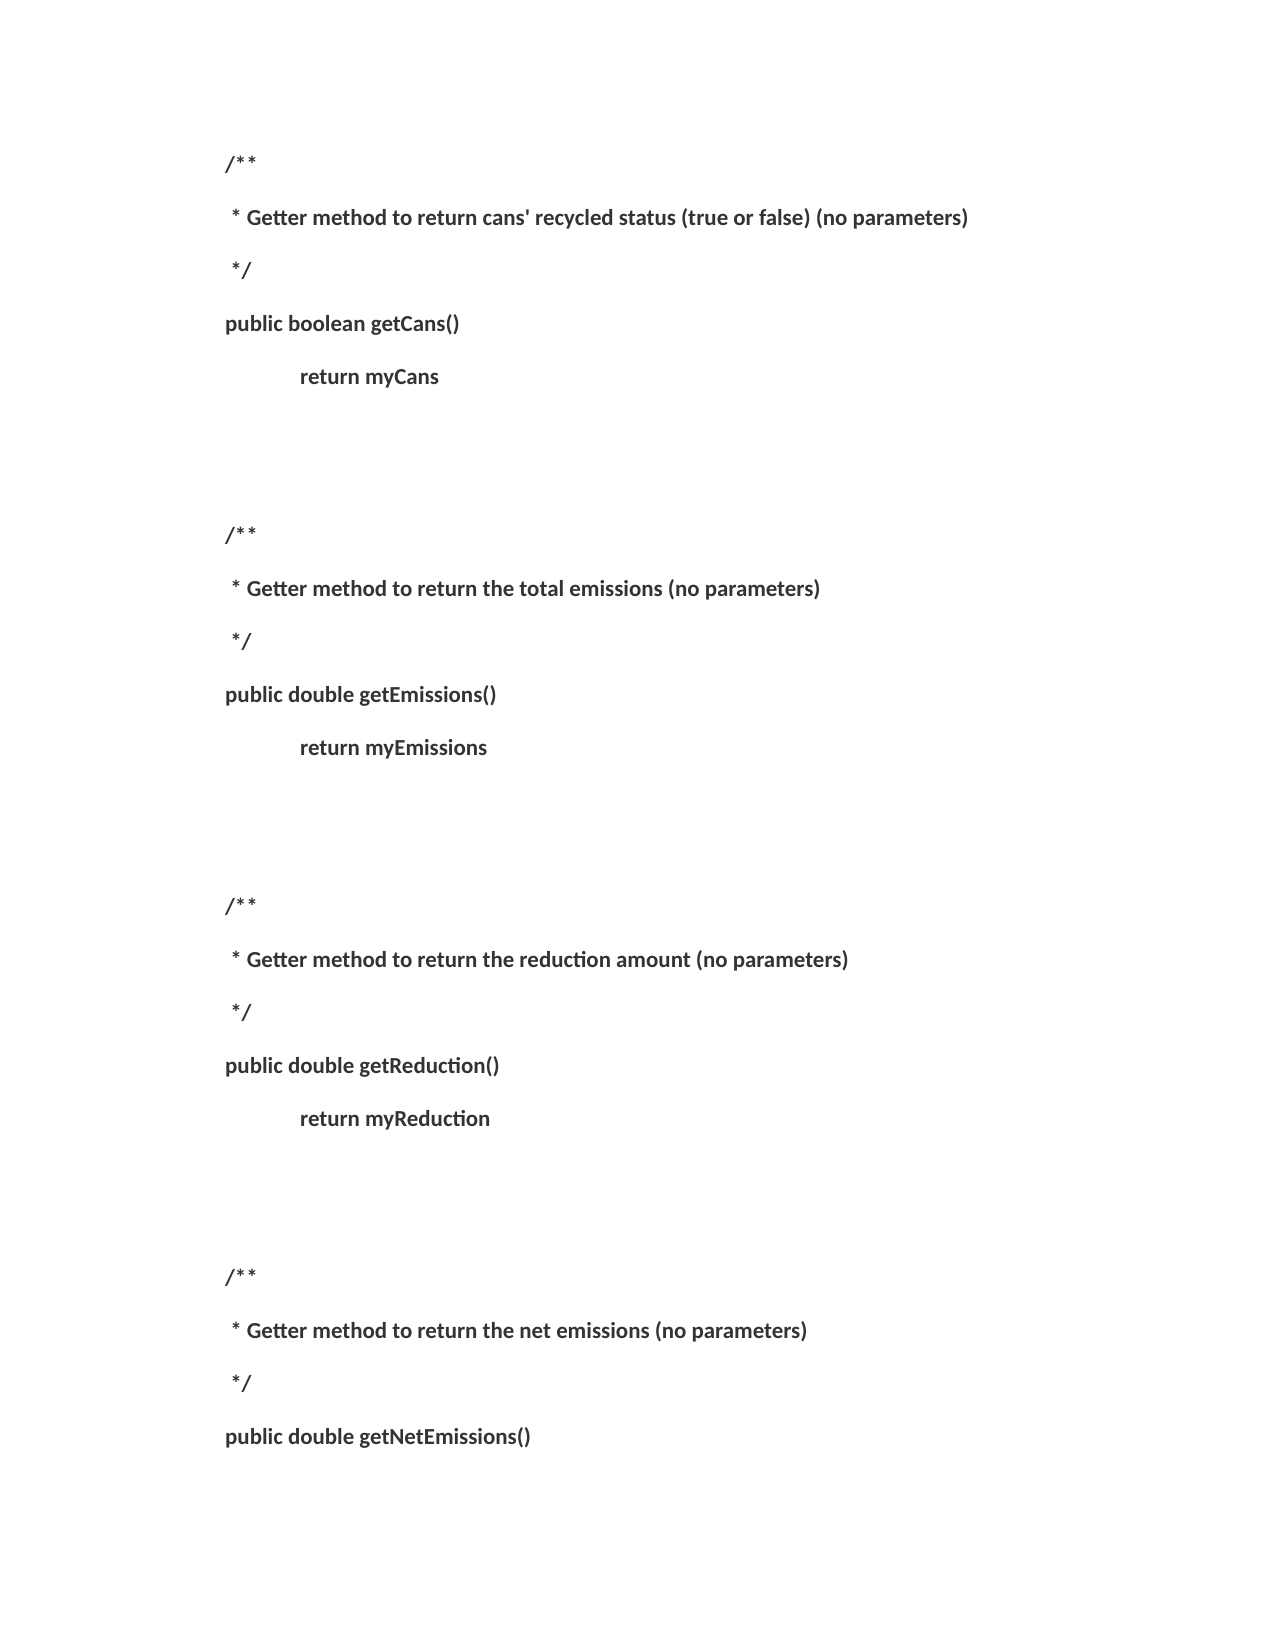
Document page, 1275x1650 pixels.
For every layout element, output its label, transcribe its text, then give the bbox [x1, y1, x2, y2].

text public boolean getCans() [150, 309, 1125, 337]
text * Getter method to return the net emissions (no parameters) [150, 1316, 1125, 1344]
text public double getNetEmissions() [150, 1422, 1125, 1451]
text public double getEmissions() [150, 680, 1125, 708]
text */ [150, 1369, 1125, 1397]
text return myCans [150, 362, 1125, 390]
text * Getter method to return the reduction amount (no parameters) [150, 945, 1125, 973]
text */ [150, 256, 1125, 284]
text return myReduction [150, 1104, 1125, 1132]
text */ [150, 998, 1125, 1026]
text /** [150, 892, 1125, 920]
text /** [150, 521, 1125, 549]
text * Getter method to return cans' recycled status (true or false) (no parameters) [150, 203, 1125, 231]
text * Getter method to return the total emissions (no parameters) [150, 574, 1125, 602]
text public double getReduction() [150, 1051, 1125, 1079]
text /** [150, 150, 1125, 178]
text /** [150, 1263, 1125, 1291]
text return myEmissions [150, 733, 1125, 761]
text */ [150, 627, 1125, 655]
